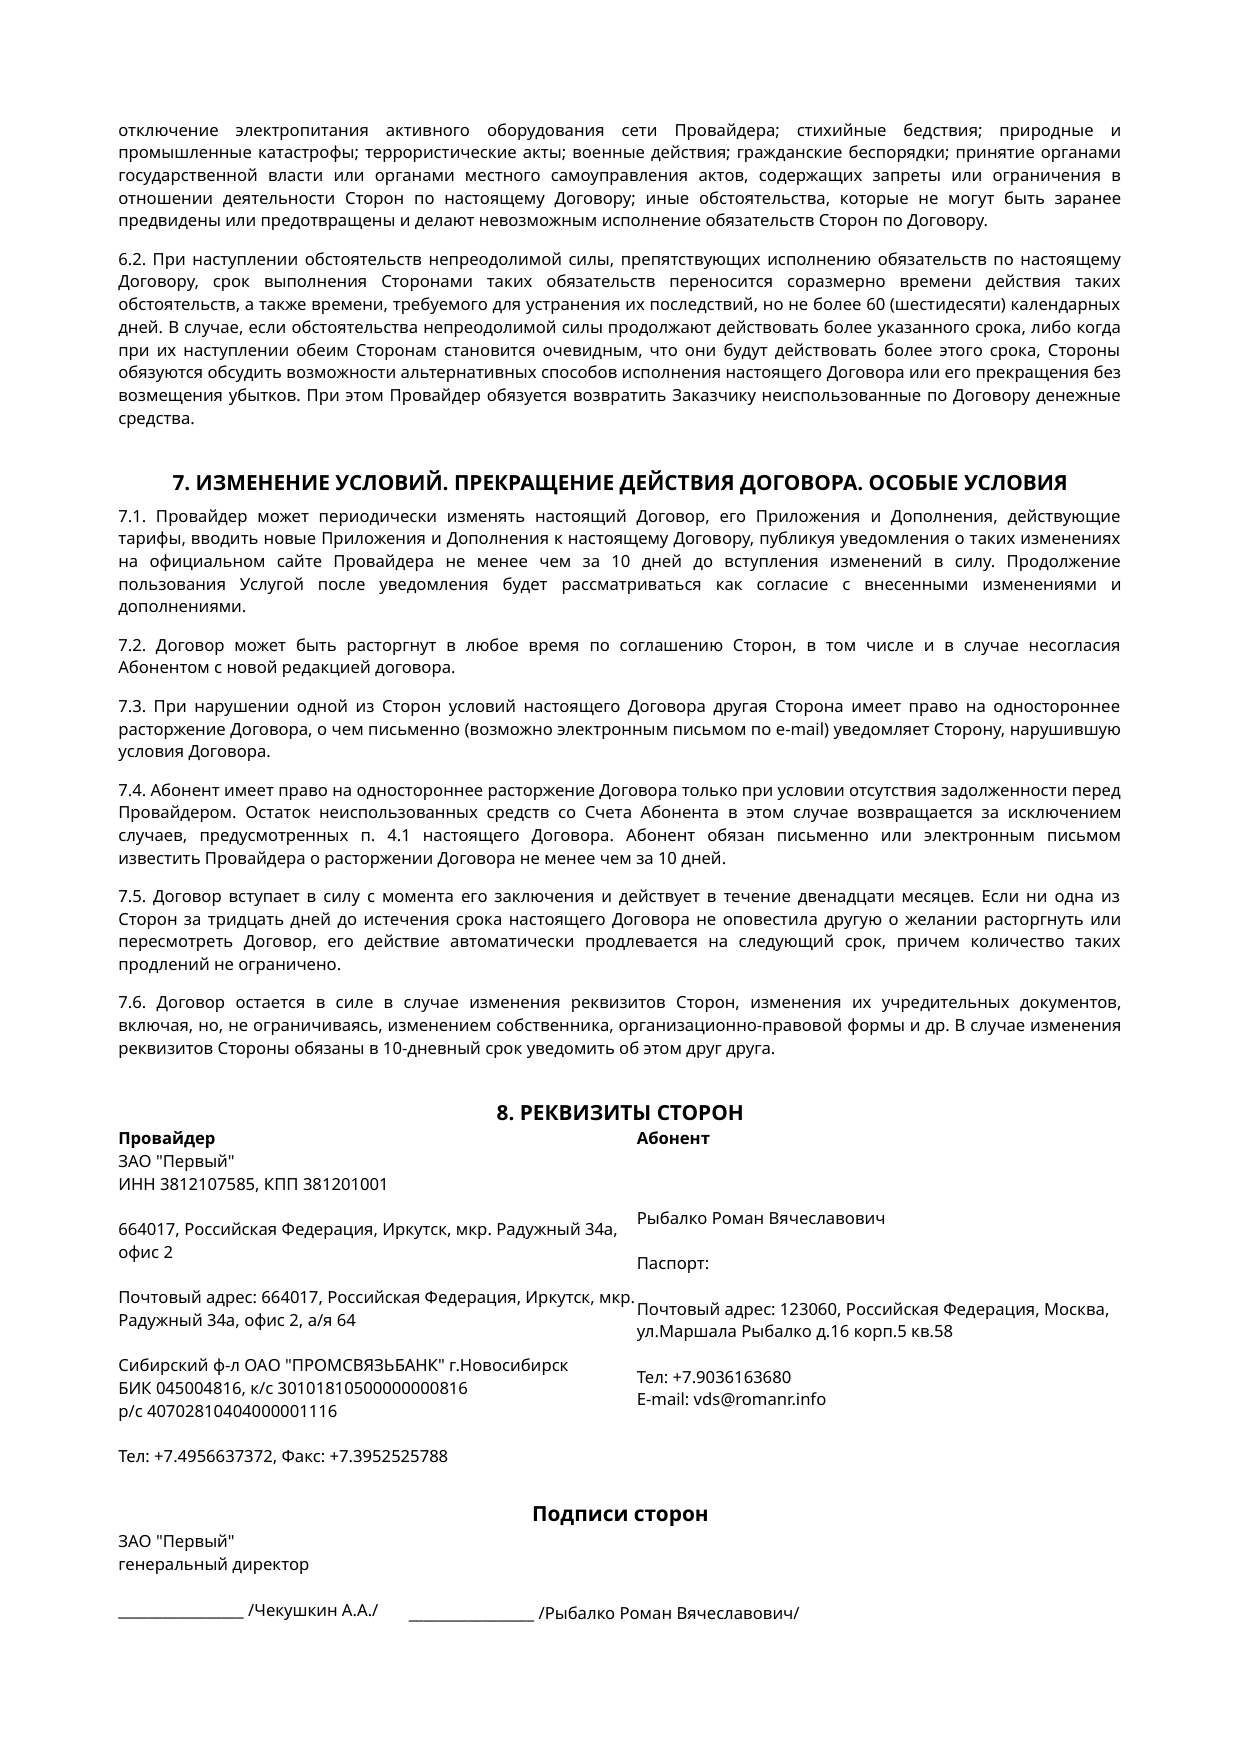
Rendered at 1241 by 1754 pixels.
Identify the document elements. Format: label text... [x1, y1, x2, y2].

table_header _________________ /Рыбалко Роман Вячеславович/ [409, 1527, 834, 1624]
table_cell ЗАО "Первый" ИНН 3812107585, КПП 381201001 664017, Российская Федерация, Иркутск, мкр. Радужный 34a, офис 2 Почтовый адрес: 664017, Российская Федерация, Иркутск, мкр. Радужный 34a, офис 2, а/я 64 Сибирский ф-л ОАО "ПРОМСВЯЗЬБАНК" г.Новосибирск БИК 045004816, к/с 30101810500000000816 р/с 40702810404000001116 Тел: +7.4956637372, Факс: +7.3952525788 [118, 1150, 637, 1467]
subtitle 7. ИЗМЕНЕНИЕ УСЛОВИЙ. ПРЕКРАЩЕНИЕ ДЕЙСТВИЯ ДОГОВОРА. ОСОБЫЕ УСЛОВИЯ [118, 468, 1122, 496]
text 7.6. Договор остается в силе в случае изменения реквизитов Сторон, изменения их учредительных документов, включая, но, не ограничиваясь, изменением собственника, организационно-правовой формы и др. В случае изменения реквизитов Стороны обязаны в 10-дневный срок уведомить об этом друг друга. [118, 991, 1122, 1059]
table_header Абонент [637, 1127, 1122, 1149]
text 6.2. При наступлении обстоятельств непреодолимой силы, препятствующих исполнению обязательств по настоящему Договору, срок выполнения Сторонами таких обязательств переносится соразмерно времени действия таких обстоятельств, а также времени, требуемого для устранения их последствий, но не более 60 (шестидесяти) календарных дней. В случае, если обстоятельства непреодолимой силы продолжают действовать более указанного срока, либо когда при их наступлении обеим Сторонам становится очевидным, что они будут действовать более этого срока, Стороны обязуются обсудить возможности альтернативных способов исполнения настоящего Договора или его прекращения без возмещения убытков. При этом Провайдер обязуется возвратить Заказчику неиспользованные по Договору денежные средства. [118, 247, 1122, 429]
table_header ЗАО "Первый" генеральный директор _________________ /Чекушкин А.А./ [118, 1527, 408, 1624]
text 7.2. Договор может быть расторгнут в любое время по соглашению Сторон, в том числе и в случае несогласия Абонентом с новой редакцией договора. [118, 633, 1122, 679]
table_cell Рыбалко Роман Вячеславович Паспорт: Почтовый адрес: 123060, Российская Федерация, Москва, ул.Маршала Рыбалко д.16 корп.5 кв.58 Тел: +7.9036163680 E-mail: vds@romanr.info [637, 1150, 1122, 1467]
text отключение электропитания активного оборудования сети Провайдера; стихийные бедствия; природные и промышленные катастрофы; террористические акты; военные действия; гражданские беспорядки; принятие органами государственной власти или органами местного самоуправления актов, содержащих запреты или ограничения в отношении деятельности Сторон по настоящему Договору; иные обстоятельства, которые не могут быть заранее предвидены или предотвращены и делают невозможным исполнение обязательств Сторон по Договору. [118, 118, 1122, 232]
subtitle Подписи сторон [118, 1499, 1122, 1527]
text 7.3. При нарушении одной из Сторон условий настоящего Договора другая Сторона имеет право на одностороннее расторжение Договора, о чем письменно (возможно электронным письмом по e-mail) уведомляет Сторону, нарушившую условия Договора. [118, 694, 1122, 763]
text 7.1. Провайдер может периодически изменять настоящий Договор, его Приложения и Дополнения, действующие тарифы, вводить новые Приложения и Дополнения к настоящему Договору, публикуя уведомления о таких изменениях на официальном сайте Провайдера не менее чем за 10 дней до вступления изменений в силу. Продолжение пользования Услугой после уведомления будет рассматриваться как согласие с внесенными изменениями и дополнениями. [118, 504, 1122, 618]
text 7.5. Договор вступает в силу с момента его заключения и действует в течение двенадцати месяцев. Если ни одна из Сторон за тридцать дней до истечения срока настоящего Договора не оповестила другую о желании расторгнуть или пересмотреть Договор, его действие автоматически продлевается на следующий срок, причем количество таких продлений не ограничено. [118, 885, 1122, 976]
table_header Провайдер [118, 1127, 637, 1149]
text 7.4. Абонент имеет право на одностороннее расторжение Договора только при условии отсутствия задолженности перед Провайдером. Остаток неиспользованных средств со Счета Абонента в этом случае возвращается за исключением случаев, предусмотренных п. 4.1 настоящего Договора. Абонент обязан письменно или электронным письмом известить Провайдера о расторжении Договора не менее чем за 10 дней. [118, 778, 1122, 869]
subtitle 8. РЕКВИЗИТЫ СТОРОН [118, 1098, 1122, 1127]
